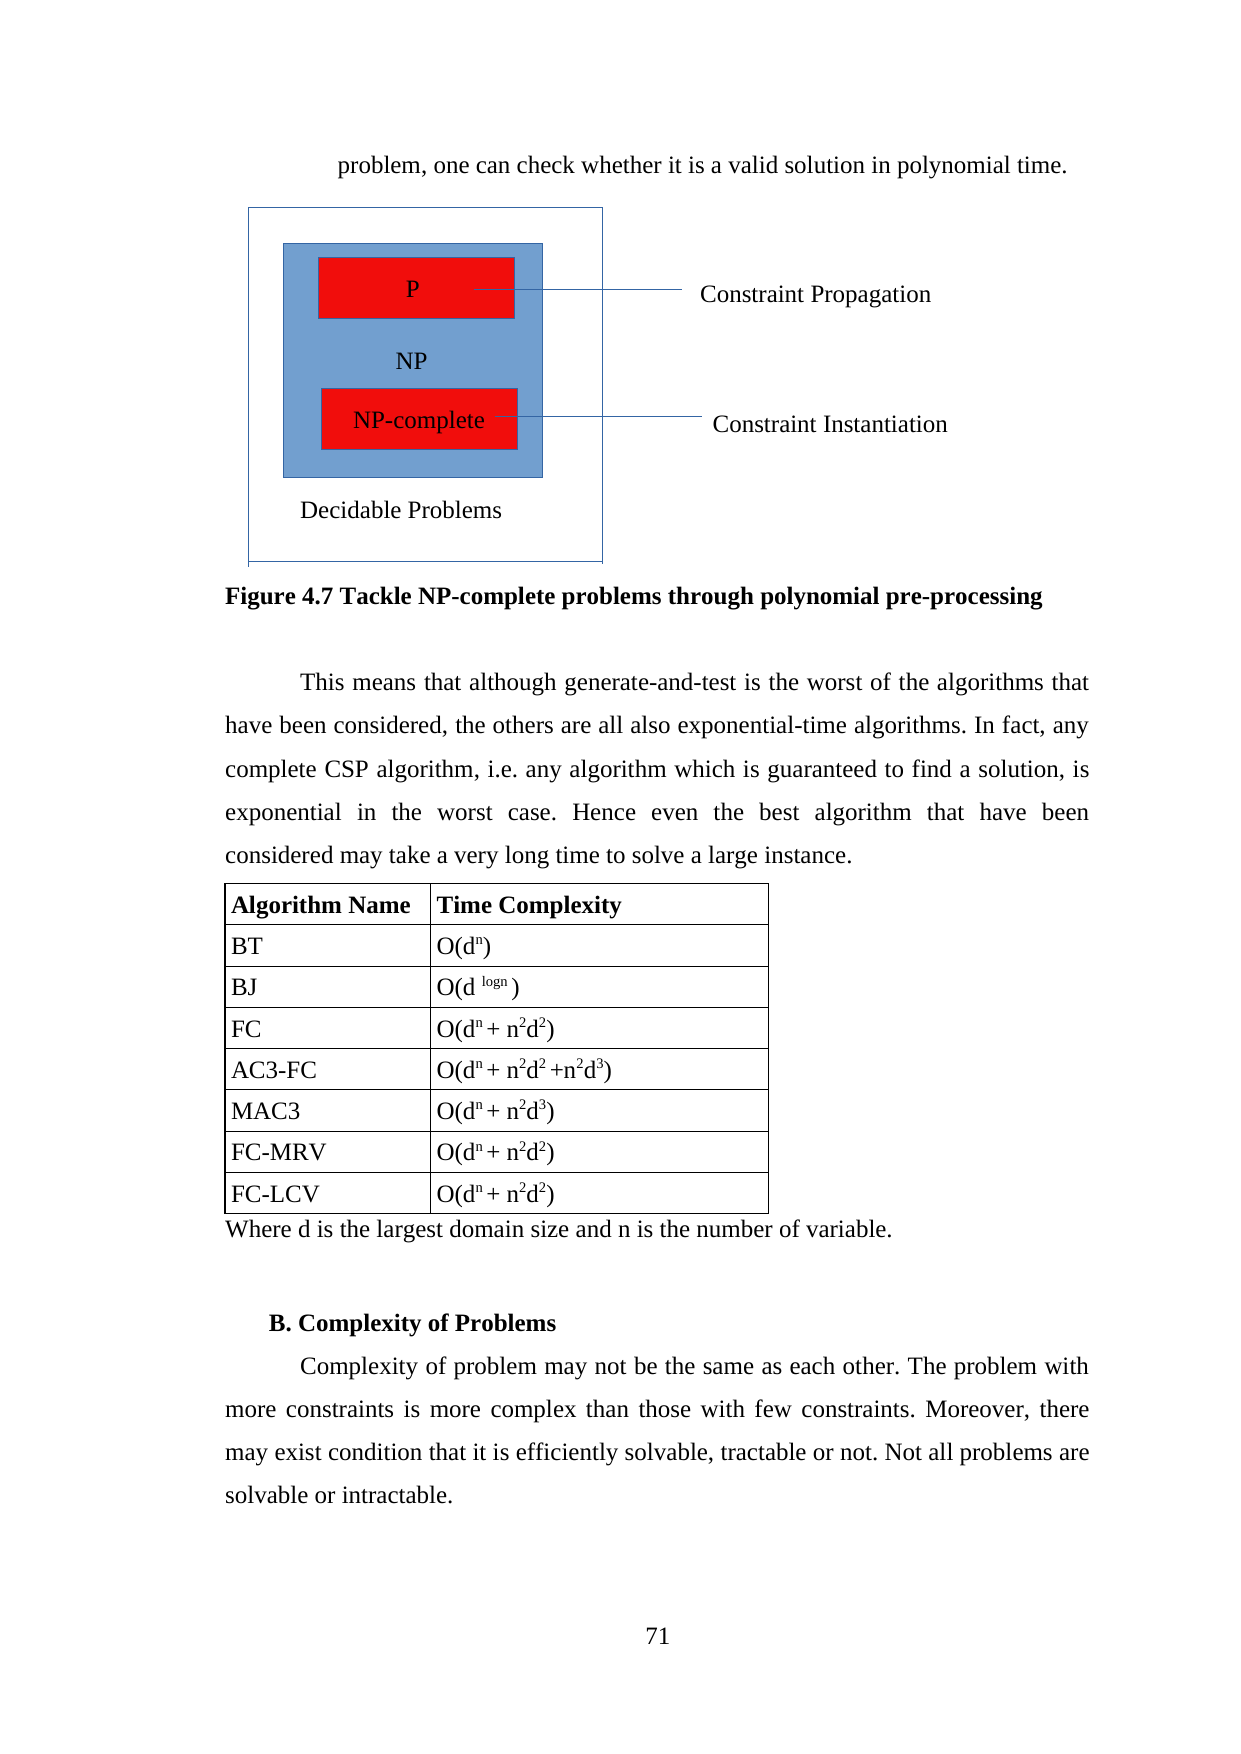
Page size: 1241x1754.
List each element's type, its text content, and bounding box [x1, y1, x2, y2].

text This means that although generate-and-test is the worst of the algorithms that have been considered, the others are all also exponential-time algorithms. In fact, any complete CSP algorithm, i.e. any algorithm which is guaranteed to find a solution, is exponential in the worst case. Hence even the best algorithm that have been considered may take a very long time to solve a large instance. [225, 667, 1090, 869]
table_cell AC3-FC [226, 1049, 430, 1089]
text Constraint Propagation [603, 279, 1090, 308]
list problem, one can check whether it is a valid solution in polynomial time. [300, 150, 1090, 179]
text [249, 279, 283, 308]
text Constraint Instantiation [603, 409, 1090, 437]
table_cell O(dn + n2d3) [431, 1090, 768, 1131]
text [225, 495, 248, 524]
table_cell O(dn + n2d2 +n2d3) [431, 1049, 768, 1089]
text Complexity of problem may not be the same as each other. The problem with more constraints is more complex than those with few constraints. Moreover, there may exist condition that it is efficiently solvable, tractable or not. Not all problems are solvable or intractable. [225, 1351, 1090, 1509]
table_cell O(dn) [431, 925, 768, 966]
text [249, 409, 283, 437]
table_cell BT [226, 925, 430, 966]
text [543, 279, 602, 289]
table_header Time Complexity [431, 884, 768, 924]
table_cell BJ [226, 967, 430, 1007]
text [543, 290, 602, 308]
text [543, 417, 602, 437]
text [225, 279, 248, 308]
table_cell MAC3 [226, 1090, 430, 1131]
table_cell O(d logn ) [431, 967, 768, 1007]
table_cell FC-LCV [226, 1173, 430, 1213]
table_cell FC [226, 1008, 430, 1048]
table_cell FC-MRV [226, 1132, 430, 1172]
text Where d is the largest domain size and n is the number of variable. [225, 1214, 1090, 1243]
text Figure 4.7 Tackle NP-complete problems through polynomial pre-processing [225, 581, 1090, 610]
table_cell O(dn + n2d2) [431, 1132, 768, 1172]
text [603, 495, 1090, 524]
table_header Algorithm Name [226, 884, 430, 924]
text Decidable Problems [249, 495, 602, 524]
text B. Complexity of Problems [225, 1308, 1090, 1336]
table_cell O(dn + n2d2) [431, 1173, 768, 1213]
text [225, 409, 248, 437]
table_cell O(dn + n2d2) [431, 1008, 768, 1048]
